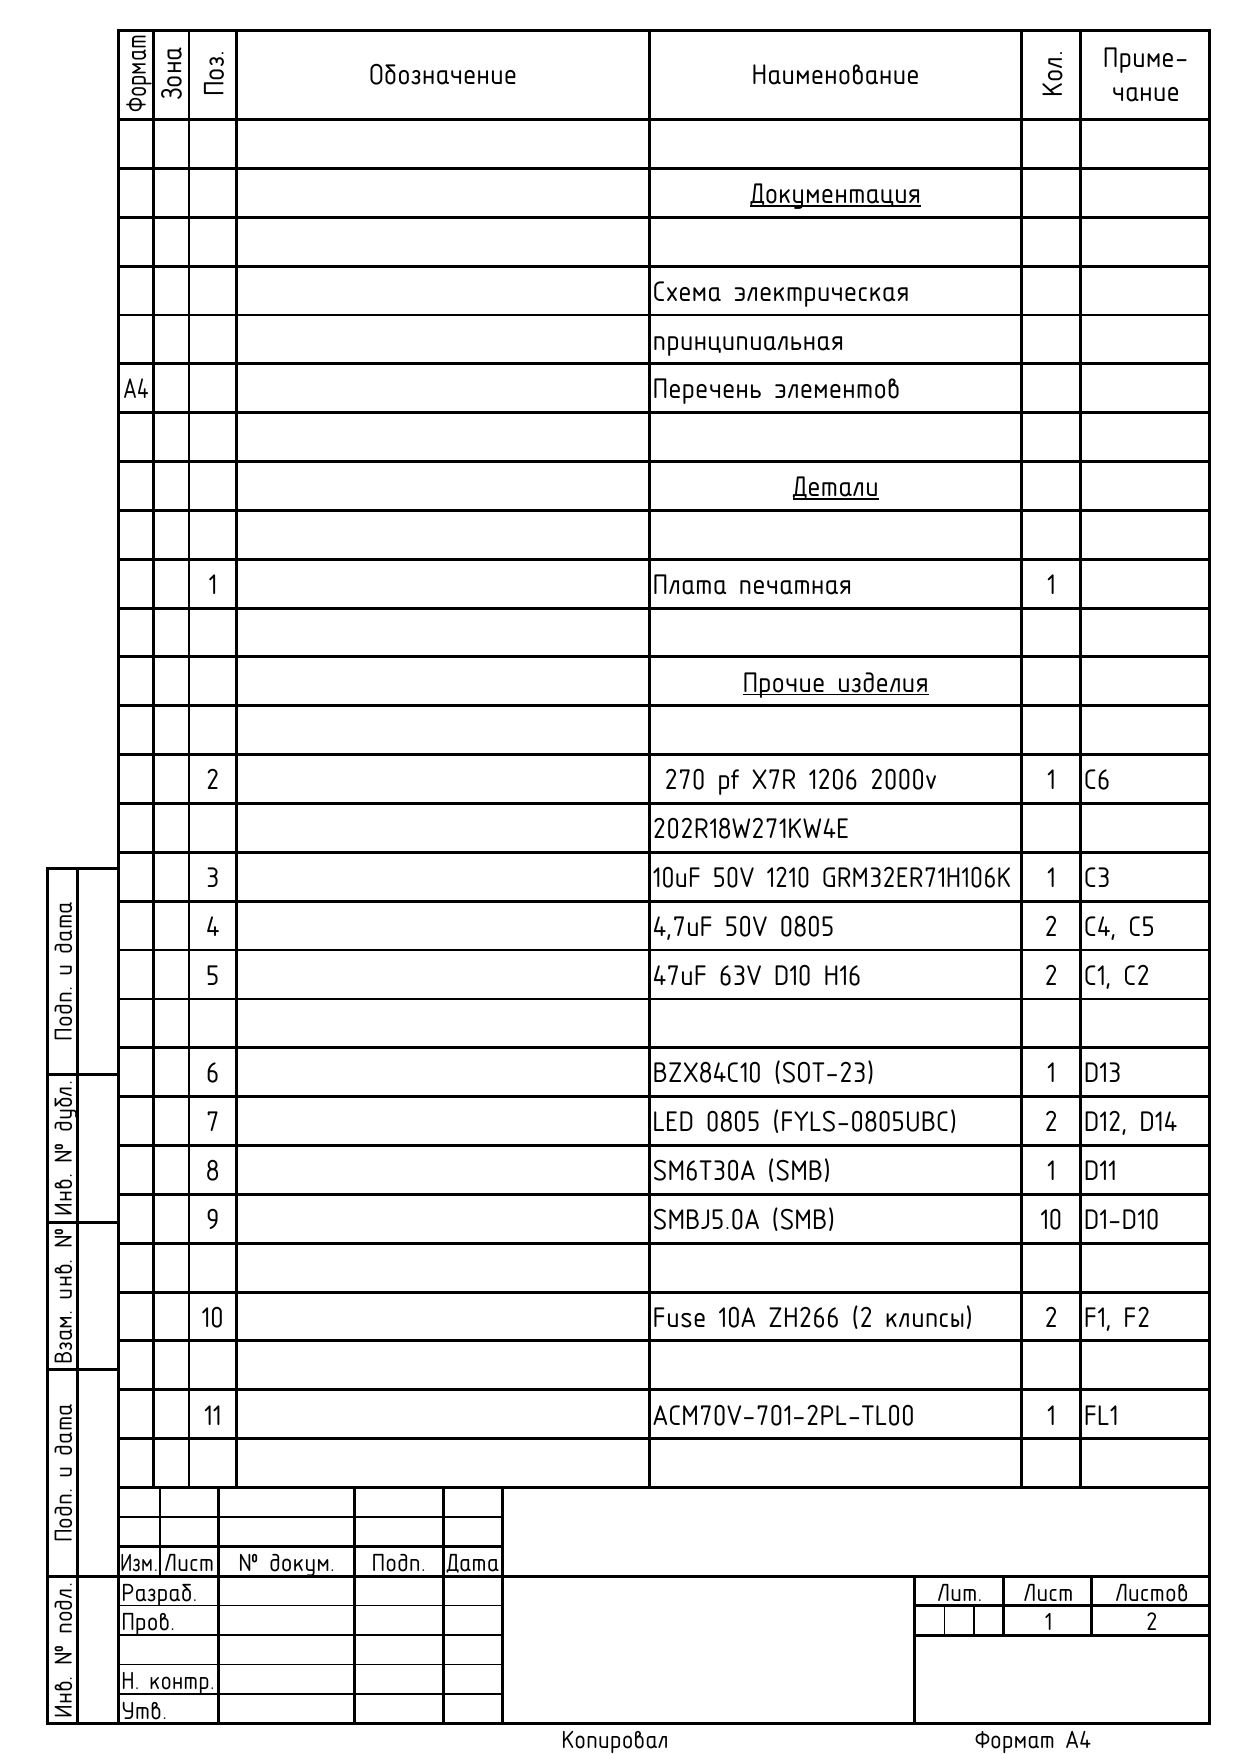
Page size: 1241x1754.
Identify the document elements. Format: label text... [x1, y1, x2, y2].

table_cell [238, 219, 648, 264]
table_cell 1 [190, 561, 235, 607]
table_cell [1082, 121, 1211, 167]
table_cell [238, 658, 648, 704]
table_cell 5 [190, 951, 235, 997]
table_cell [119, 1147, 152, 1193]
table_cell [119, 1196, 152, 1242]
table_cell [118, 512, 152, 558]
table_cell 7 [190, 1098, 235, 1144]
table_cell 10 [190, 1294, 235, 1339]
table_cell FL1 [1082, 1391, 1211, 1437]
table_cell [238, 561, 648, 607]
table_cell [119, 1391, 152, 1437]
table_cell 6 [190, 1049, 235, 1095]
table_cell [155, 1391, 188, 1437]
table_cell [190, 1000, 235, 1046]
table_cell [1023, 610, 1079, 655]
table_cell [119, 1440, 152, 1486]
table_cell [118, 316, 152, 362]
table_cell BZX84C10 (SOT-23) [651, 1049, 1020, 1095]
table_cell [1082, 268, 1211, 313]
table_cell [119, 1049, 152, 1095]
table_cell [155, 1098, 188, 1144]
table_cell [651, 1245, 1020, 1291]
table_cell 1 [1023, 854, 1079, 900]
table_cell [119, 1342, 152, 1388]
table_cell [1023, 805, 1079, 851]
table_cell [1082, 219, 1211, 264]
table_cell [190, 463, 235, 509]
table_cell C6 [1082, 756, 1211, 802]
table_cell [651, 512, 1020, 558]
table_header Поз. [190, 30, 235, 118]
table_cell 3 [190, 854, 235, 900]
table_cell [155, 951, 188, 997]
table_cell [155, 1147, 188, 1193]
table_cell [155, 707, 188, 753]
table_cell ACM70V-701-2PL-TL00 [651, 1391, 1020, 1437]
table_cell C1, C2 [1082, 951, 1211, 997]
table_cell [238, 268, 648, 313]
table_cell [651, 1440, 1020, 1486]
table_cell [155, 219, 188, 264]
table_cell [119, 1294, 152, 1339]
table_cell [155, 268, 188, 313]
table_cell [190, 1245, 235, 1291]
table_cell F1, F2 [1082, 1294, 1211, 1339]
table_cell [190, 1342, 235, 1388]
table_cell [1082, 658, 1211, 704]
table_cell [118, 414, 152, 460]
table_cell [118, 805, 152, 851]
table_cell [155, 1196, 188, 1242]
table_cell Схема электрическая [651, 268, 1020, 313]
table_cell [238, 756, 648, 802]
table_cell [155, 1342, 188, 1388]
table_cell 2 [1023, 1294, 1079, 1339]
table_cell [155, 512, 188, 558]
table_cell 270 pf X7R 1206 2000v [651, 756, 1020, 802]
table_cell D12, D14 [1082, 1098, 1211, 1144]
table_cell [238, 121, 648, 167]
table_cell 1 [1023, 756, 1079, 802]
table_cell [155, 316, 188, 362]
table_cell [190, 170, 235, 216]
table_header Зона [155, 30, 188, 118]
table_cell [1023, 1000, 1079, 1046]
table_cell 2 [1023, 903, 1079, 948]
table_cell [118, 268, 152, 313]
table_cell Детали [651, 463, 1020, 509]
table_cell [1023, 512, 1079, 558]
table_cell [155, 414, 188, 460]
table_cell D13 [1082, 1049, 1211, 1095]
table_cell [119, 951, 152, 997]
table_cell 4,7uF 50V 0805 [651, 903, 1020, 948]
table_cell Перечень элементов [651, 365, 1020, 411]
table_cell [155, 170, 188, 216]
table_cell [190, 658, 235, 704]
table_cell [155, 1294, 188, 1339]
table_cell [238, 707, 648, 753]
table_cell [238, 1000, 648, 1046]
table_cell [1023, 414, 1079, 460]
table_cell [190, 268, 235, 313]
table_cell 202R18W271KW4E [651, 805, 1020, 851]
table_cell [1082, 170, 1211, 216]
table_cell [1023, 707, 1079, 753]
table_cell [651, 219, 1020, 264]
table_cell Документация [651, 170, 1020, 216]
table_cell [118, 854, 152, 900]
table_cell [155, 805, 188, 851]
table_cell [1082, 463, 1211, 509]
table_cell [238, 1147, 648, 1193]
table_cell [1082, 561, 1211, 607]
table_cell 1 [1023, 1147, 1079, 1193]
table_cell [190, 610, 235, 655]
table_cell Плата печатная [651, 561, 1020, 607]
table_cell [118, 658, 152, 704]
table_cell [190, 316, 235, 362]
table_cell [1082, 316, 1211, 362]
table_cell [651, 121, 1020, 167]
table_cell [238, 903, 648, 948]
table_cell [155, 1000, 188, 1046]
table_cell [1023, 170, 1079, 216]
table_cell SMBJ5.0A (SMB) [651, 1196, 1020, 1242]
table_cell 4 [190, 903, 235, 948]
table_cell [118, 756, 152, 802]
table_cell [238, 316, 648, 362]
table_cell 2 [1023, 1098, 1079, 1144]
table_cell [118, 610, 152, 655]
table_cell [1082, 707, 1211, 753]
table_cell 1 [1023, 1391, 1079, 1437]
table_cell [651, 610, 1020, 655]
table_cell [119, 1000, 152, 1046]
table_cell [238, 1196, 648, 1242]
table_cell [155, 854, 188, 900]
table_cell [238, 854, 648, 900]
table_cell Прочие изделия [651, 658, 1020, 704]
table_cell [190, 219, 235, 264]
table_cell Fuse 10A ZH266 (2 клипсы) [651, 1294, 1020, 1339]
table_cell 1 [1023, 561, 1079, 607]
table_cell [118, 463, 152, 509]
table_cell [238, 1098, 648, 1144]
table_cell [238, 951, 648, 997]
table_cell [238, 1049, 648, 1095]
table_cell [190, 414, 235, 460]
table_cell [1023, 268, 1079, 313]
table_cell [651, 1342, 1020, 1388]
table_header Приме- чание [1082, 30, 1211, 118]
table_cell [1023, 1342, 1079, 1388]
table_cell C3 [1082, 854, 1211, 900]
table_cell [238, 610, 648, 655]
table_cell [238, 512, 648, 558]
table_cell [190, 805, 235, 851]
table_cell [1082, 805, 1211, 851]
table_cell 2 [1023, 951, 1079, 997]
table_cell [1023, 463, 1079, 509]
table_cell [238, 1440, 648, 1486]
table_cell [651, 1000, 1020, 1046]
table_cell [190, 365, 235, 411]
table_cell 9 [190, 1196, 235, 1242]
table_cell [1082, 414, 1211, 460]
table_cell [119, 1098, 152, 1144]
table_cell [190, 512, 235, 558]
table_cell [155, 610, 188, 655]
table_cell [238, 805, 648, 851]
table_cell D11 [1082, 1147, 1211, 1193]
table_cell 10 [1023, 1196, 1079, 1242]
table_cell [155, 756, 188, 802]
table_cell [238, 1342, 648, 1388]
table_cell [1082, 365, 1211, 411]
table_cell [1082, 512, 1211, 558]
table_cell [238, 365, 648, 411]
table_cell [118, 219, 152, 264]
table_cell [651, 414, 1020, 460]
table_cell [238, 170, 648, 216]
table_cell 47uF 63V D10 H16 [651, 951, 1020, 997]
table_cell 11 [190, 1391, 235, 1437]
table_cell [1023, 365, 1079, 411]
table_cell [118, 561, 152, 607]
table_cell [155, 561, 188, 607]
table_cell [238, 1294, 648, 1339]
table_cell 8 [190, 1147, 235, 1193]
table_header Кол. [1023, 30, 1079, 118]
table_cell [118, 121, 152, 167]
table_cell [118, 707, 152, 753]
table_cell [155, 463, 188, 509]
table_cell [1023, 658, 1079, 704]
table_cell D1-D10 [1082, 1196, 1211, 1242]
table_cell [190, 707, 235, 753]
table_header Формат [118, 30, 152, 118]
table_cell [155, 1440, 188, 1486]
table_cell [1082, 1245, 1211, 1291]
table_cell [190, 121, 235, 167]
table_cell SM6T30A (SMB) [651, 1147, 1020, 1193]
table_cell [155, 365, 188, 411]
table_cell [155, 658, 188, 704]
table_cell [155, 903, 188, 948]
table_cell [1082, 1342, 1211, 1388]
table_header Наименование [651, 30, 1020, 118]
table_cell [155, 1049, 188, 1095]
table_cell [155, 121, 188, 167]
table_cell [238, 414, 648, 460]
table_cell [238, 1391, 648, 1437]
table_cell [1082, 1440, 1211, 1486]
table_cell [119, 903, 152, 948]
table_cell [118, 170, 152, 216]
table_cell [238, 1245, 648, 1291]
table_cell 1 [1023, 1049, 1079, 1095]
table_cell [1023, 1440, 1079, 1486]
table_cell [1082, 610, 1211, 655]
table_cell 2 [190, 756, 235, 802]
table_cell [651, 707, 1020, 753]
table_cell A4 [118, 365, 152, 411]
table_cell [238, 463, 648, 509]
table_cell 10uF 50V 1210 GRM32ER71H106K [651, 854, 1020, 900]
table_cell [1023, 219, 1079, 264]
table_cell принципиальная [651, 316, 1020, 362]
table_header Обозначение [238, 30, 648, 118]
table_cell C4, C5 [1082, 903, 1211, 948]
table_cell LED 0805 (FYLS-0805UBC) [651, 1098, 1020, 1144]
table_cell [119, 1245, 152, 1291]
table_cell [155, 1245, 188, 1291]
table_cell [1082, 1000, 1211, 1046]
table_cell [1023, 121, 1079, 167]
table_cell [1023, 316, 1079, 362]
table_cell [1023, 1245, 1079, 1291]
table_cell [190, 1440, 235, 1486]
